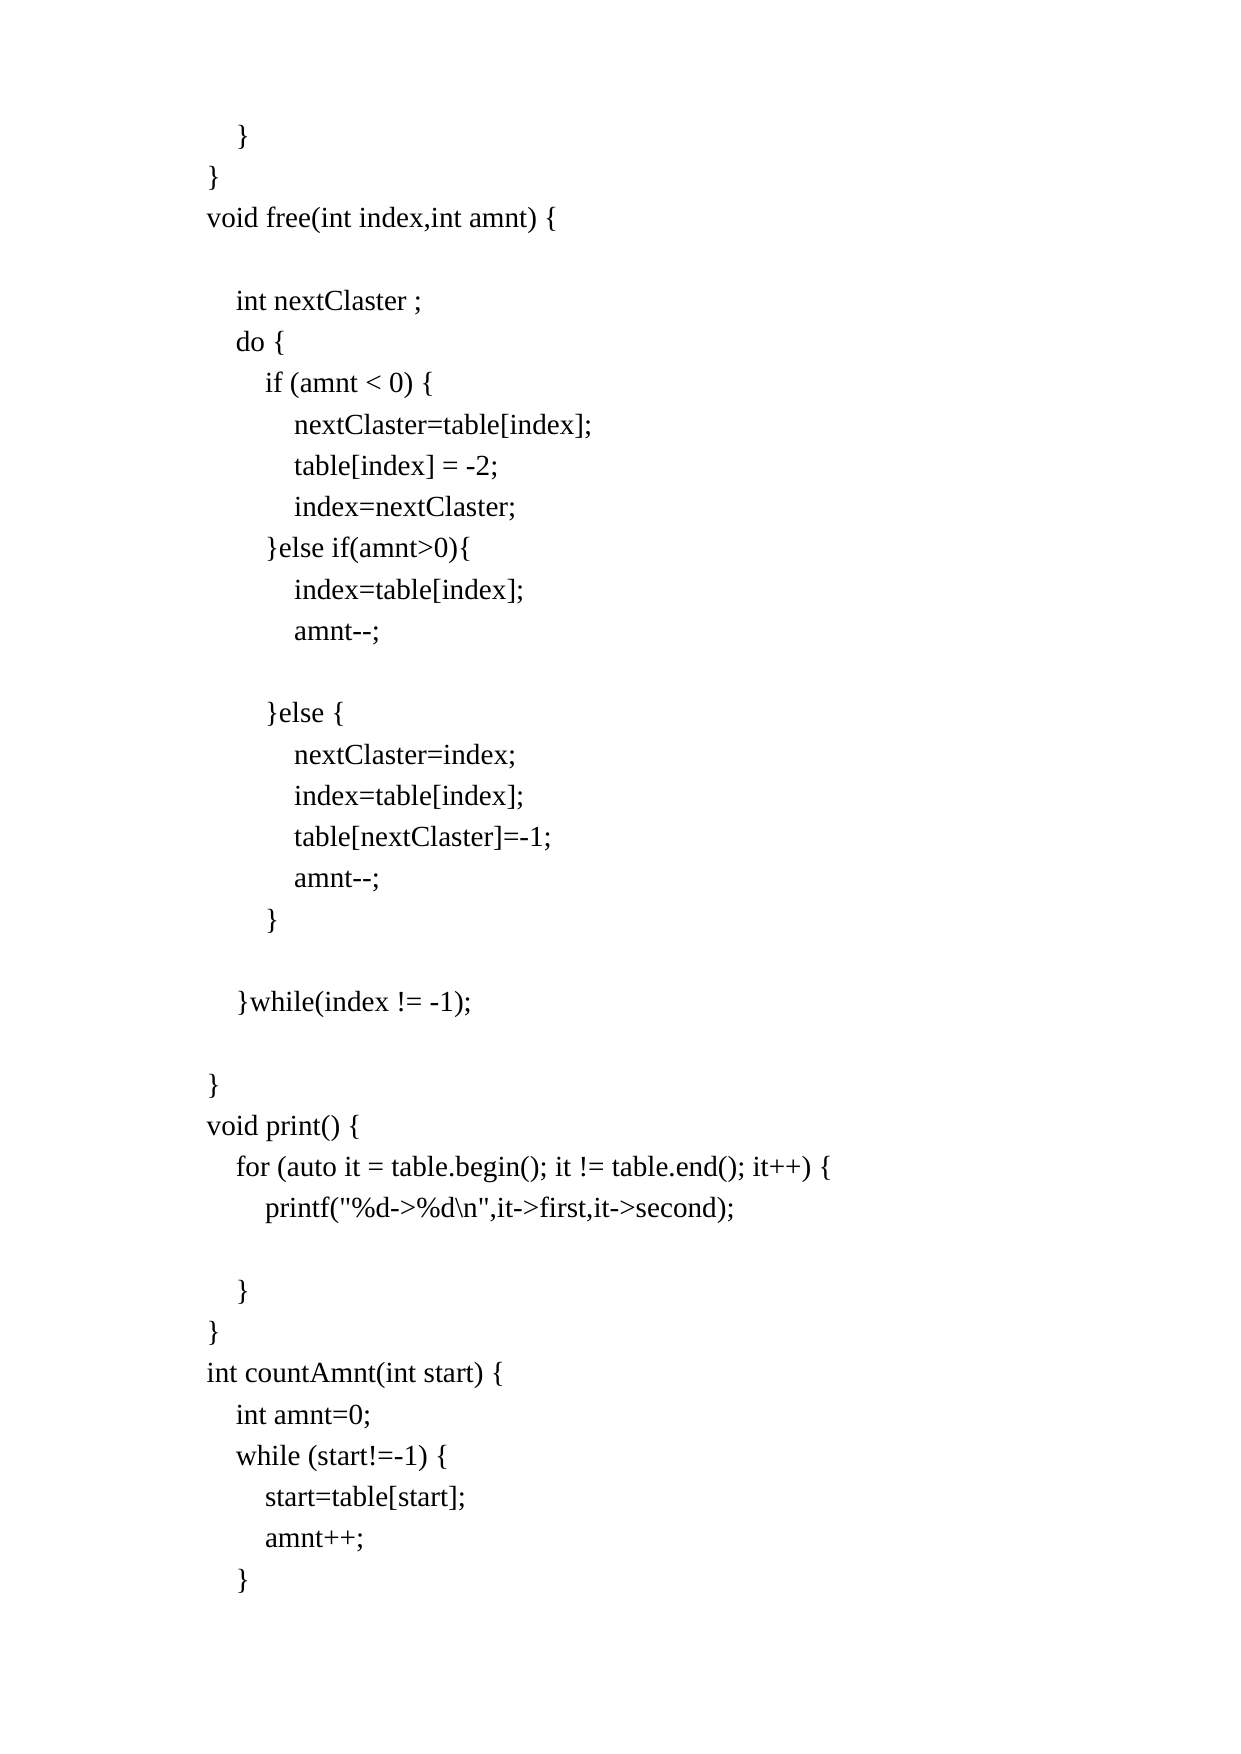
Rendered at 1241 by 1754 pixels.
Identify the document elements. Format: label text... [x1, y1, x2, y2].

text int amnt=0; [177, 1397, 1152, 1430]
text printf("%d->%d\n",it->first,it->second); [177, 1191, 1152, 1224]
text } [177, 1273, 1152, 1307]
text void free(int index,int amnt) { [177, 201, 1152, 234]
text int countAmnt(int start) { [177, 1356, 1152, 1389]
text } [177, 902, 1152, 935]
text nextClaster=table[index]; [177, 407, 1152, 440]
text }while(index != -1); [177, 984, 1152, 1018]
text amnt++; [177, 1521, 1152, 1554]
text int nextClaster ; [177, 283, 1152, 317]
text table[nextClaster]=-1; [177, 819, 1152, 853]
text void print() { [177, 1108, 1152, 1142]
text } [177, 118, 1152, 152]
text index=nextClaster; [177, 489, 1152, 523]
text while (start!=-1) { [177, 1438, 1152, 1472]
text do { [177, 324, 1152, 358]
text }else if(amnt>0){ [177, 531, 1152, 564]
text for (auto it = table.begin(); it != table.end(); it++) { [177, 1149, 1152, 1183]
text } [177, 1562, 1152, 1595]
text start=table[start]; [177, 1479, 1152, 1513]
text amnt--; [177, 861, 1152, 894]
text }else { [177, 696, 1152, 729]
text } [177, 1314, 1152, 1348]
text } [177, 1067, 1152, 1100]
text index=table[index]; [177, 572, 1152, 605]
text } [177, 159, 1152, 193]
text if (amnt < 0) { [177, 366, 1152, 399]
text nextClaster=index; [177, 737, 1152, 770]
text index=table[index]; [177, 778, 1152, 812]
text amnt--; [177, 613, 1152, 647]
text table[index] = -2; [177, 448, 1152, 482]
